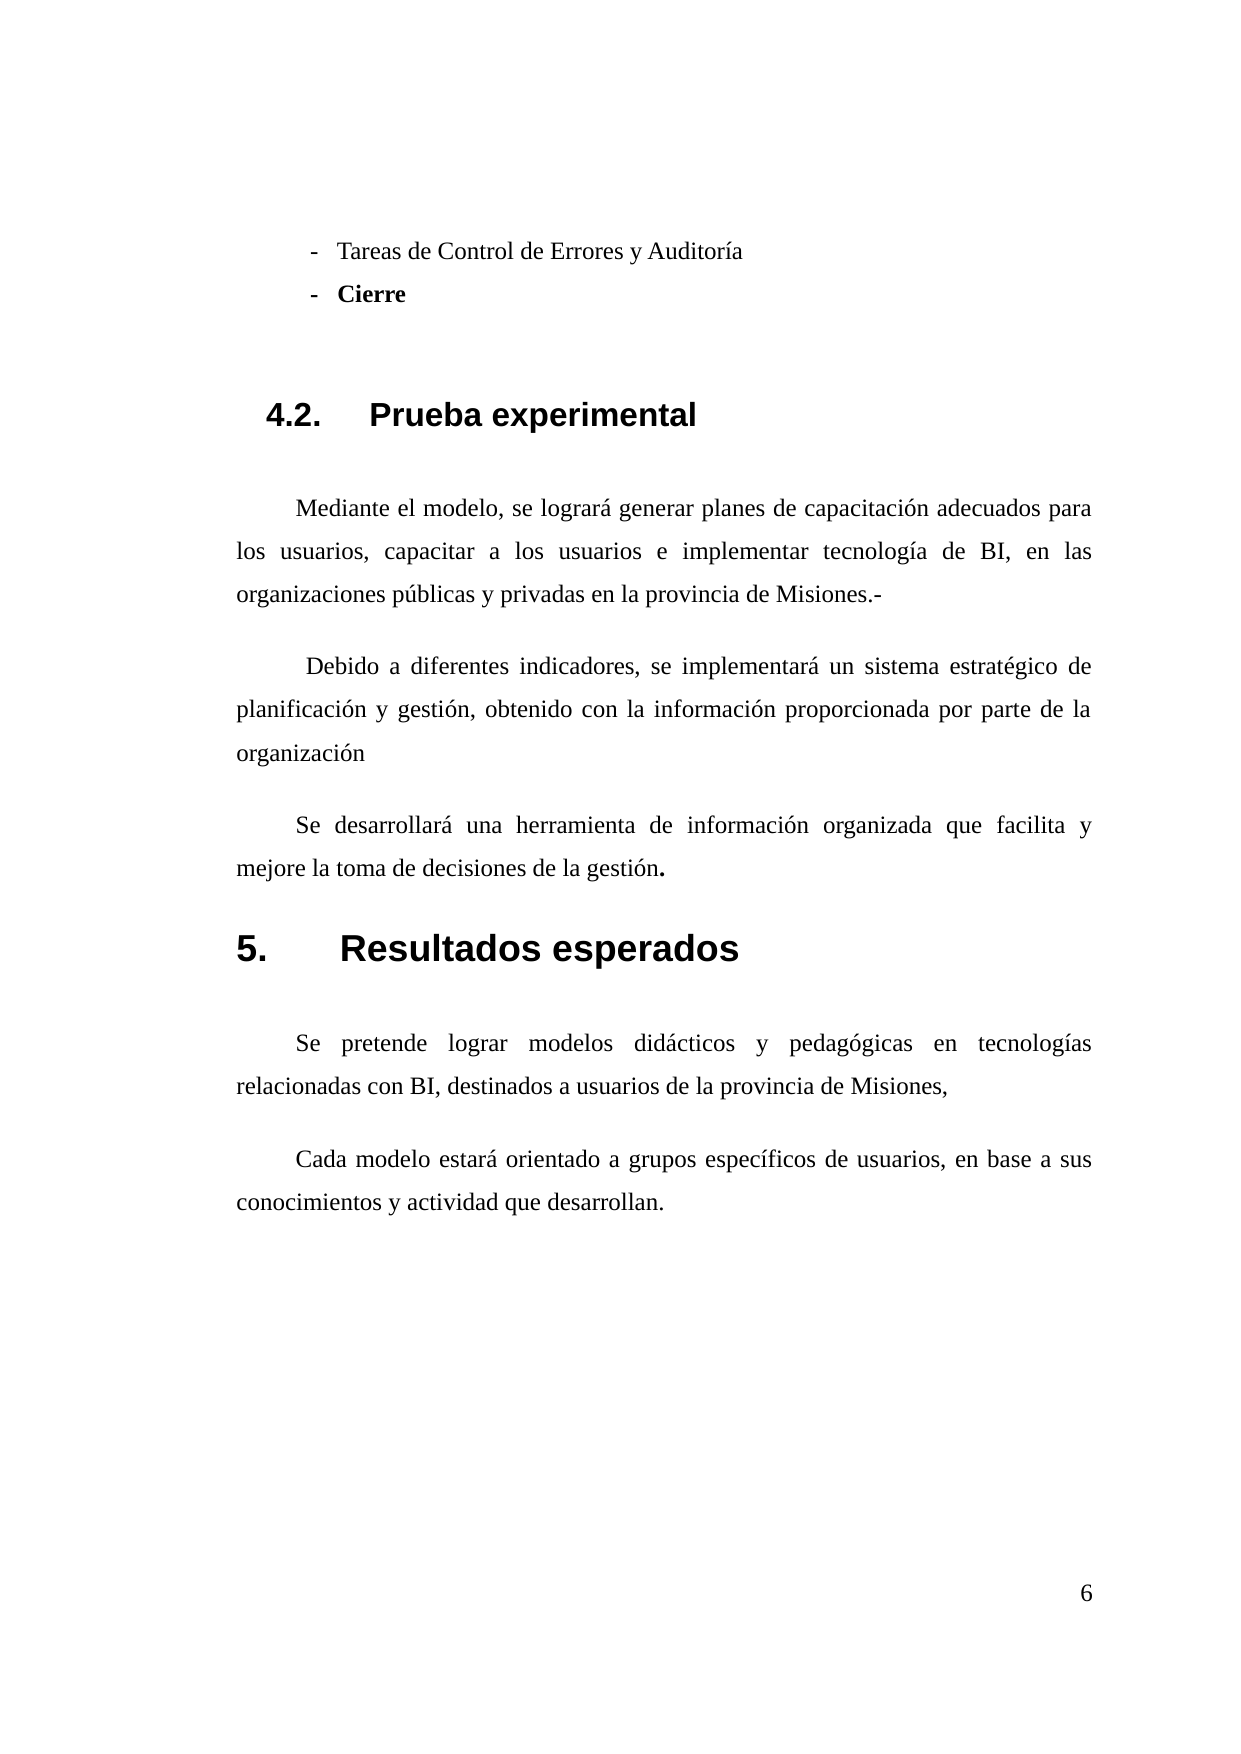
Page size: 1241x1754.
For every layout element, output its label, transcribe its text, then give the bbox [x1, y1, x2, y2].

text - Cierre [310, 279, 1093, 308]
text Debido a diferentes indicadores, se implementará un sistema estratégico de planificación y gestión, obtenido con la información proporcionada por parte de la organización [236, 651, 1093, 766]
text Se pretende lograr modelos didácticos y pedagógicas en tecnologías relacionadas con BI, destinados a usuarios de la provincia de Misiones, [236, 1028, 1093, 1100]
subtitle Prueba experimental [266, 395, 1093, 433]
text Cada modelo estará orientado a grupos específicos de usuarios, en base a sus conocimientos y actividad que desarrollan. [236, 1144, 1093, 1216]
text Se desarrollará una herramienta de información organizada que facilita y mejore la toma de decisiones de la gestión. [236, 810, 1093, 882]
text - Tareas de Control de Errores y Auditoría [310, 236, 1093, 265]
text Mediante el modelo, se logrará generar planes de capacitación adecuados para los usuarios, capacitar a los usuarios e implementar tecnología de BI, en las organizaciones públicas y privadas en la provincia de Misiones.- [236, 493, 1093, 608]
subtitle Resultados esperados [236, 926, 1093, 969]
